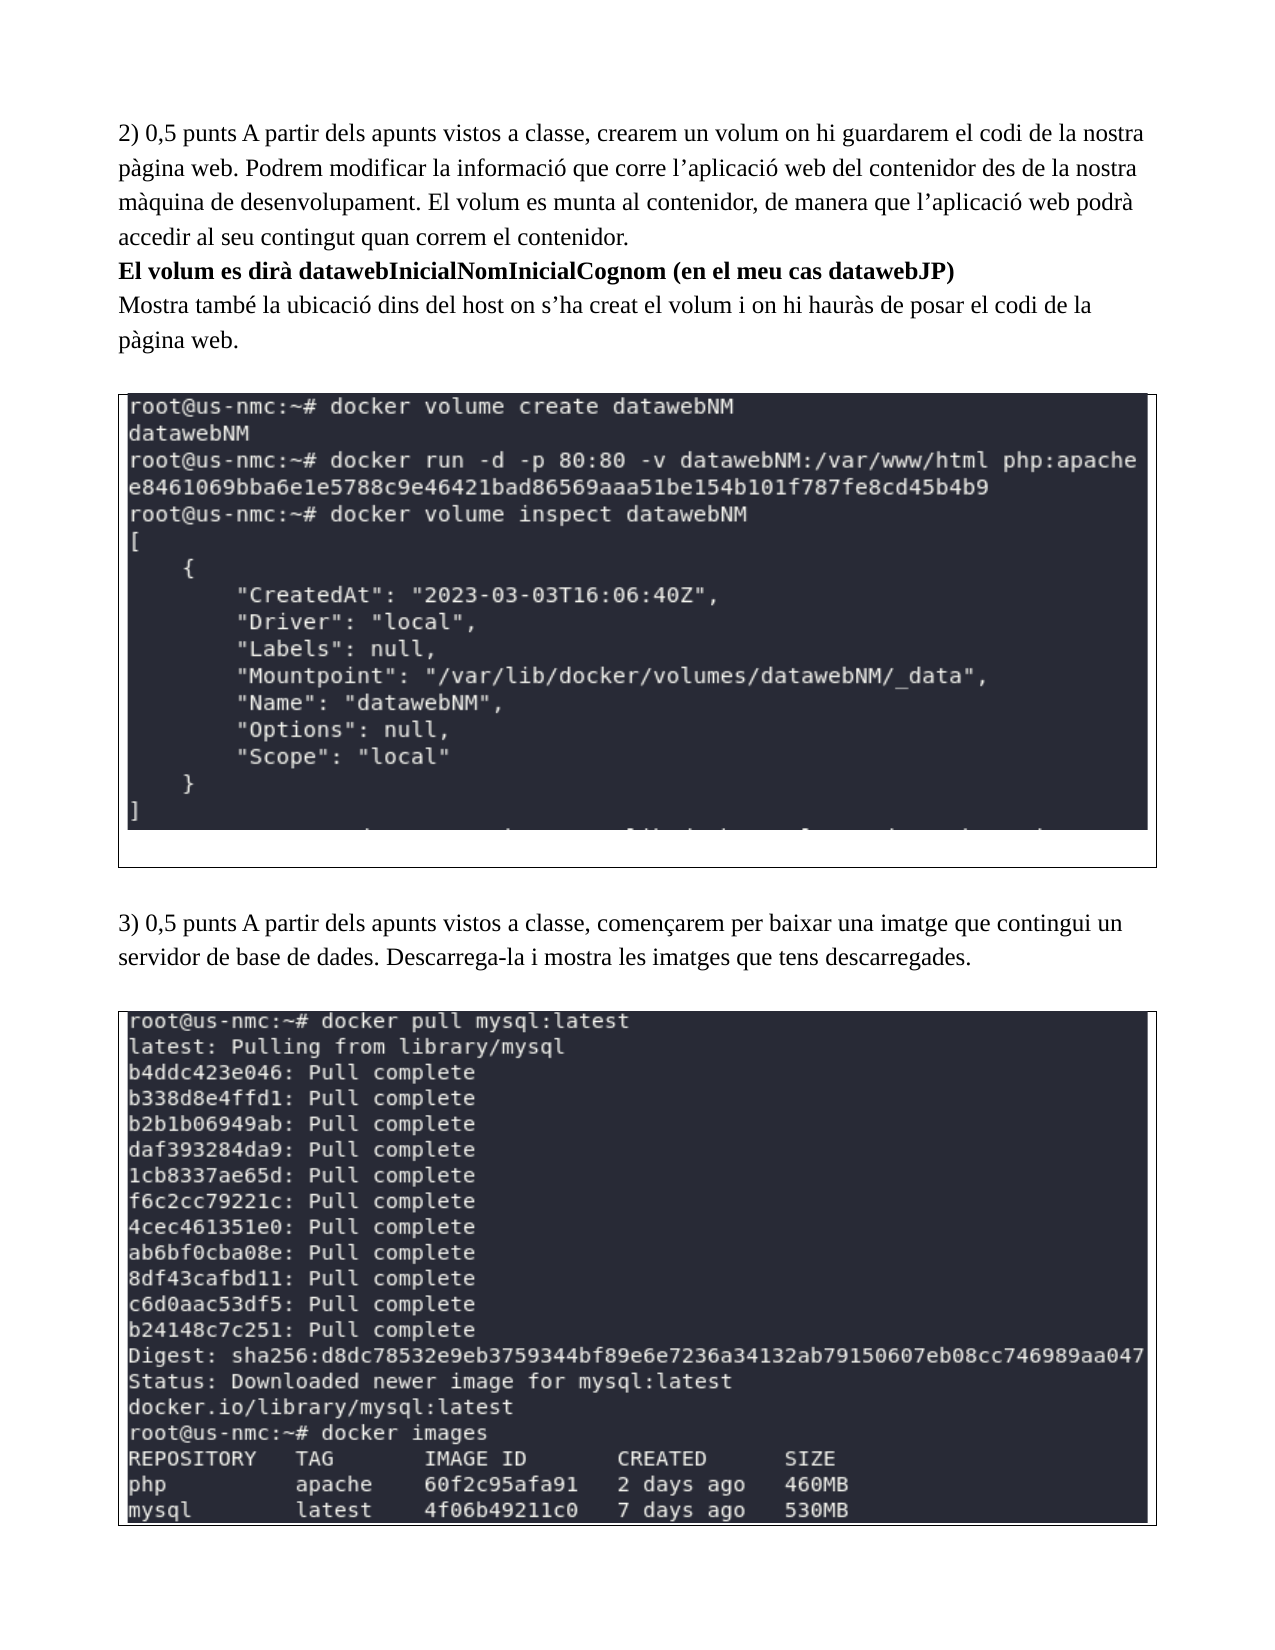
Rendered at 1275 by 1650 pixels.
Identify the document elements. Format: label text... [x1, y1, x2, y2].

text El volum es dirà datawebInicialNomInicialCognom (en el meu cas datawebJP) [118, 256, 1157, 285]
text Mostra també la ubicació dins del host on s’ha creat el volum i on hi hauràs de posar el codi de la pàgina web. [118, 291, 1157, 354]
text 3) 0,5 punts A partir dels apunts vistos a classe, començarem per baixar una imatge que contingui un servidor de base de dades. Descarrega-la i mostra les imatges que tens descarregades. [118, 908, 1157, 971]
text 2) 0,5 punts A partir dels apunts vistos a classe, crearem un volum on hi guardarem el codi de la nostra pàgina web. Podrem modificar la informació que corre l’aplicació web del contenidor des de la nostra màquina de desenvolupament. El volum es munta al contenidor, de manera que l’aplicació web podrà accedir al seu contingut quan correm el contenidor. [118, 118, 1157, 250]
picture [127, 1011, 1148, 1523]
picture [127, 393, 1148, 830]
